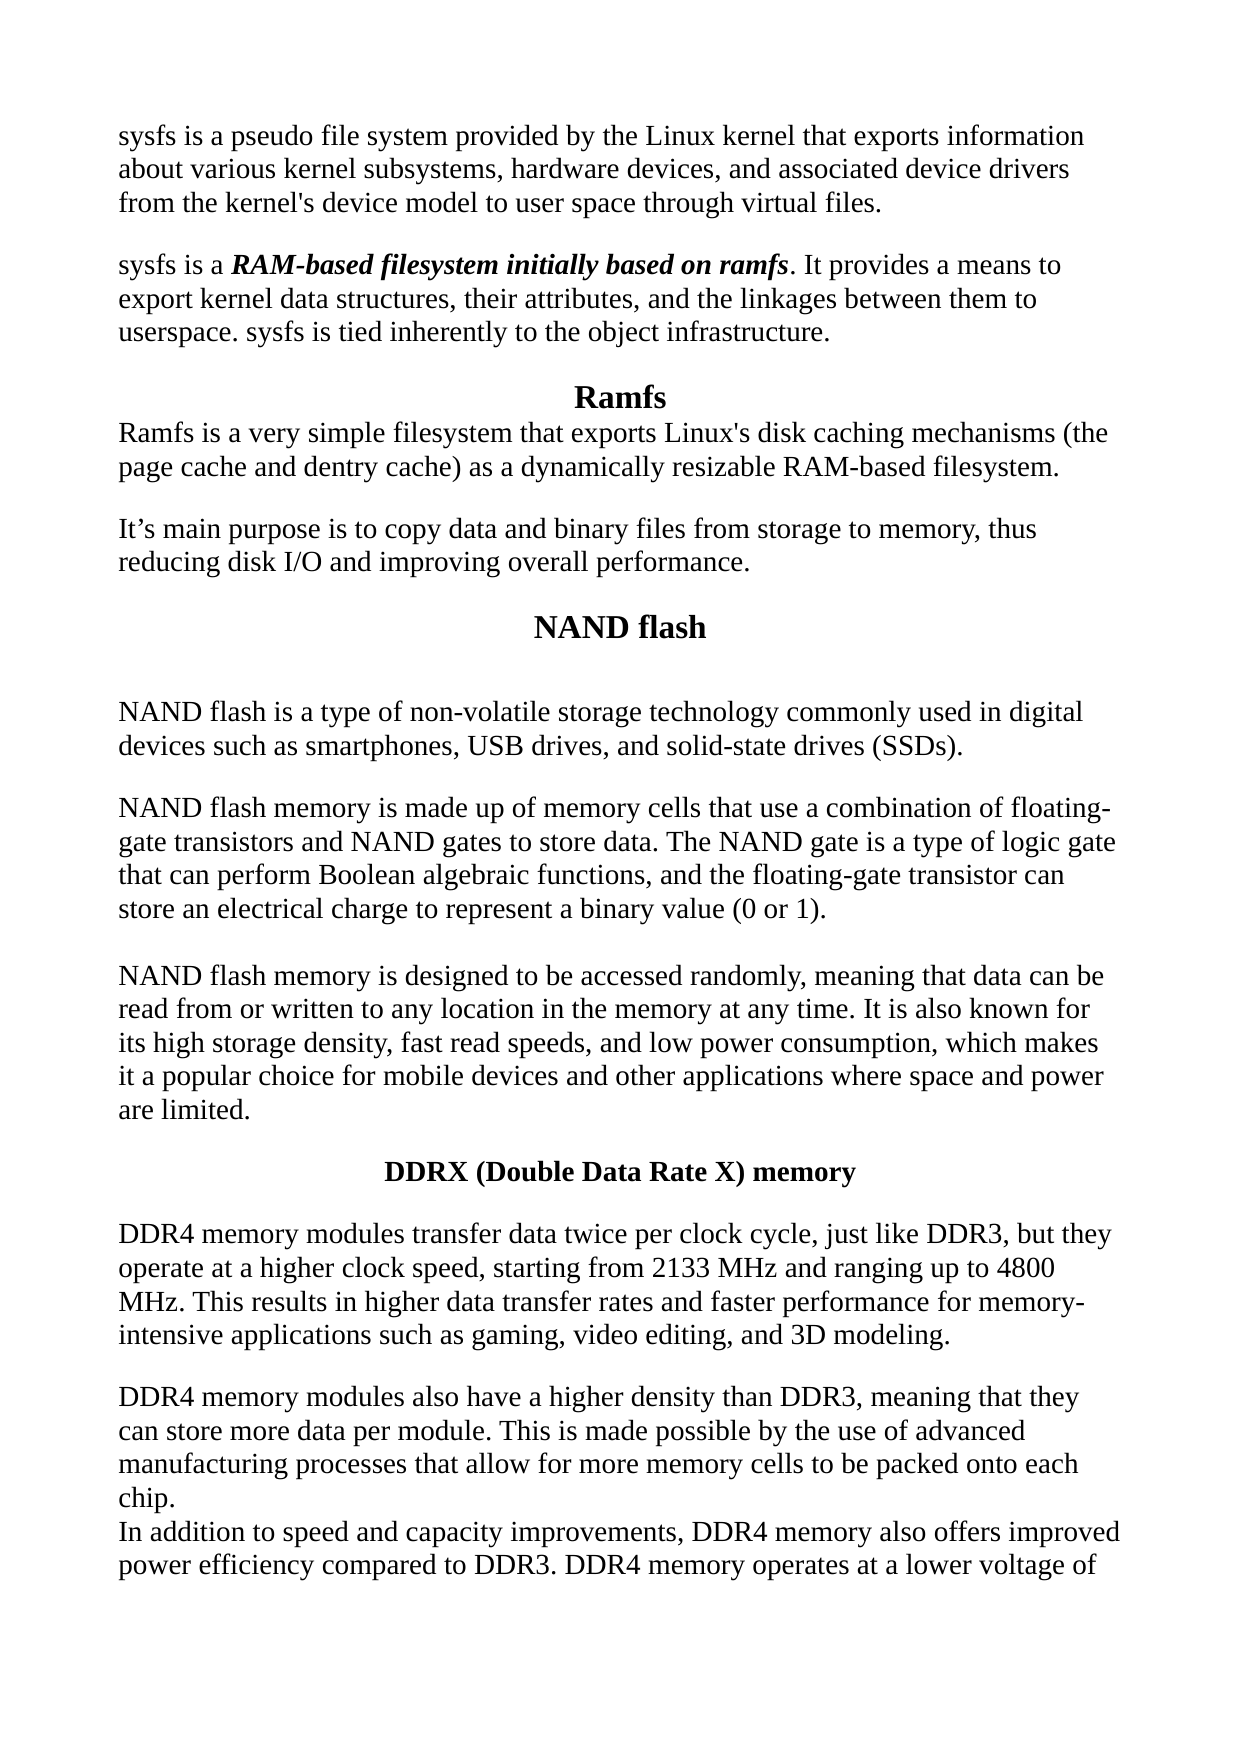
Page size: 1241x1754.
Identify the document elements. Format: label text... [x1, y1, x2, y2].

text It’s main purpose is to copy data and binary files from storage to memory, thus reducing disk I/O and improving overall performance. [118, 511, 1122, 578]
text Ramfs [118, 377, 1122, 415]
text DDR4 memory modules transfer data twice per clock cycle, just like DDR3, but they operate at a higher clock speed, starting from 2133 MHz and ranging up to 4800 MHz. This results in higher data transfer rates and faster performance for memory-intensive applications such as gaming, video editing, and 3D modeling. [118, 1217, 1122, 1351]
text NAND flash is a type of non-volatile storage technology commonly used in digital devices such as smartphones, USB drives, and solid-state drives (SSDs). [118, 694, 1122, 761]
text sysfs is a RAM-based filesystem initially based on ramfs. It provides a means to export kernel data structures, their attributes, and the linkages between them to userspace. sysfs is tied inherently to the object infrastructure. [118, 247, 1122, 348]
text sysfs is a pseudo file system provided by the Linux kernel that exports information about various kernel subsystems, hardware devices, and associated device drivers from the kernel's device model to user space through virtual files. [118, 118, 1122, 219]
text NAND flash memory is designed to be accessed randomly, meaning that data can be read from or written to any location in the memory at any time. It is also known for its high storage density, fast read speeds, and low power consumption, which makes it a popular choice for mobile devices and other applications where space and power are limited. [118, 958, 1122, 1126]
text NAND flash [118, 607, 1122, 645]
text Ramfs is a very simple filesystem that exports Linux's disk caching mechanisms (the page cache and dentry cache) as a dynamically resizable RAM-based filesystem. [118, 415, 1122, 482]
text NAND flash memory is made up of memory cells that use a combination of floating-gate transistors and NAND gates to store data. The NAND gate is a type of logic gate that can perform Boolean algebraic functions, and the floating-gate transistor can store an electrical charge to represent a binary value (0 or 1). [118, 790, 1122, 924]
text DDRX (Double Data Rate X) memory [118, 1154, 1122, 1188]
text DDR4 memory modules also have a higher density than DDR3, meaning that they can store more data per module. This is made possible by the use of advanced manufacturing processes that allow for more memory cells to be packed onto each chip. [118, 1379, 1122, 1514]
text In addition to speed and capacity improvements, DDR4 memory also offers improved power efficiency compared to DDR3. DDR4 memory operates at a lower voltage of [118, 1514, 1122, 1581]
